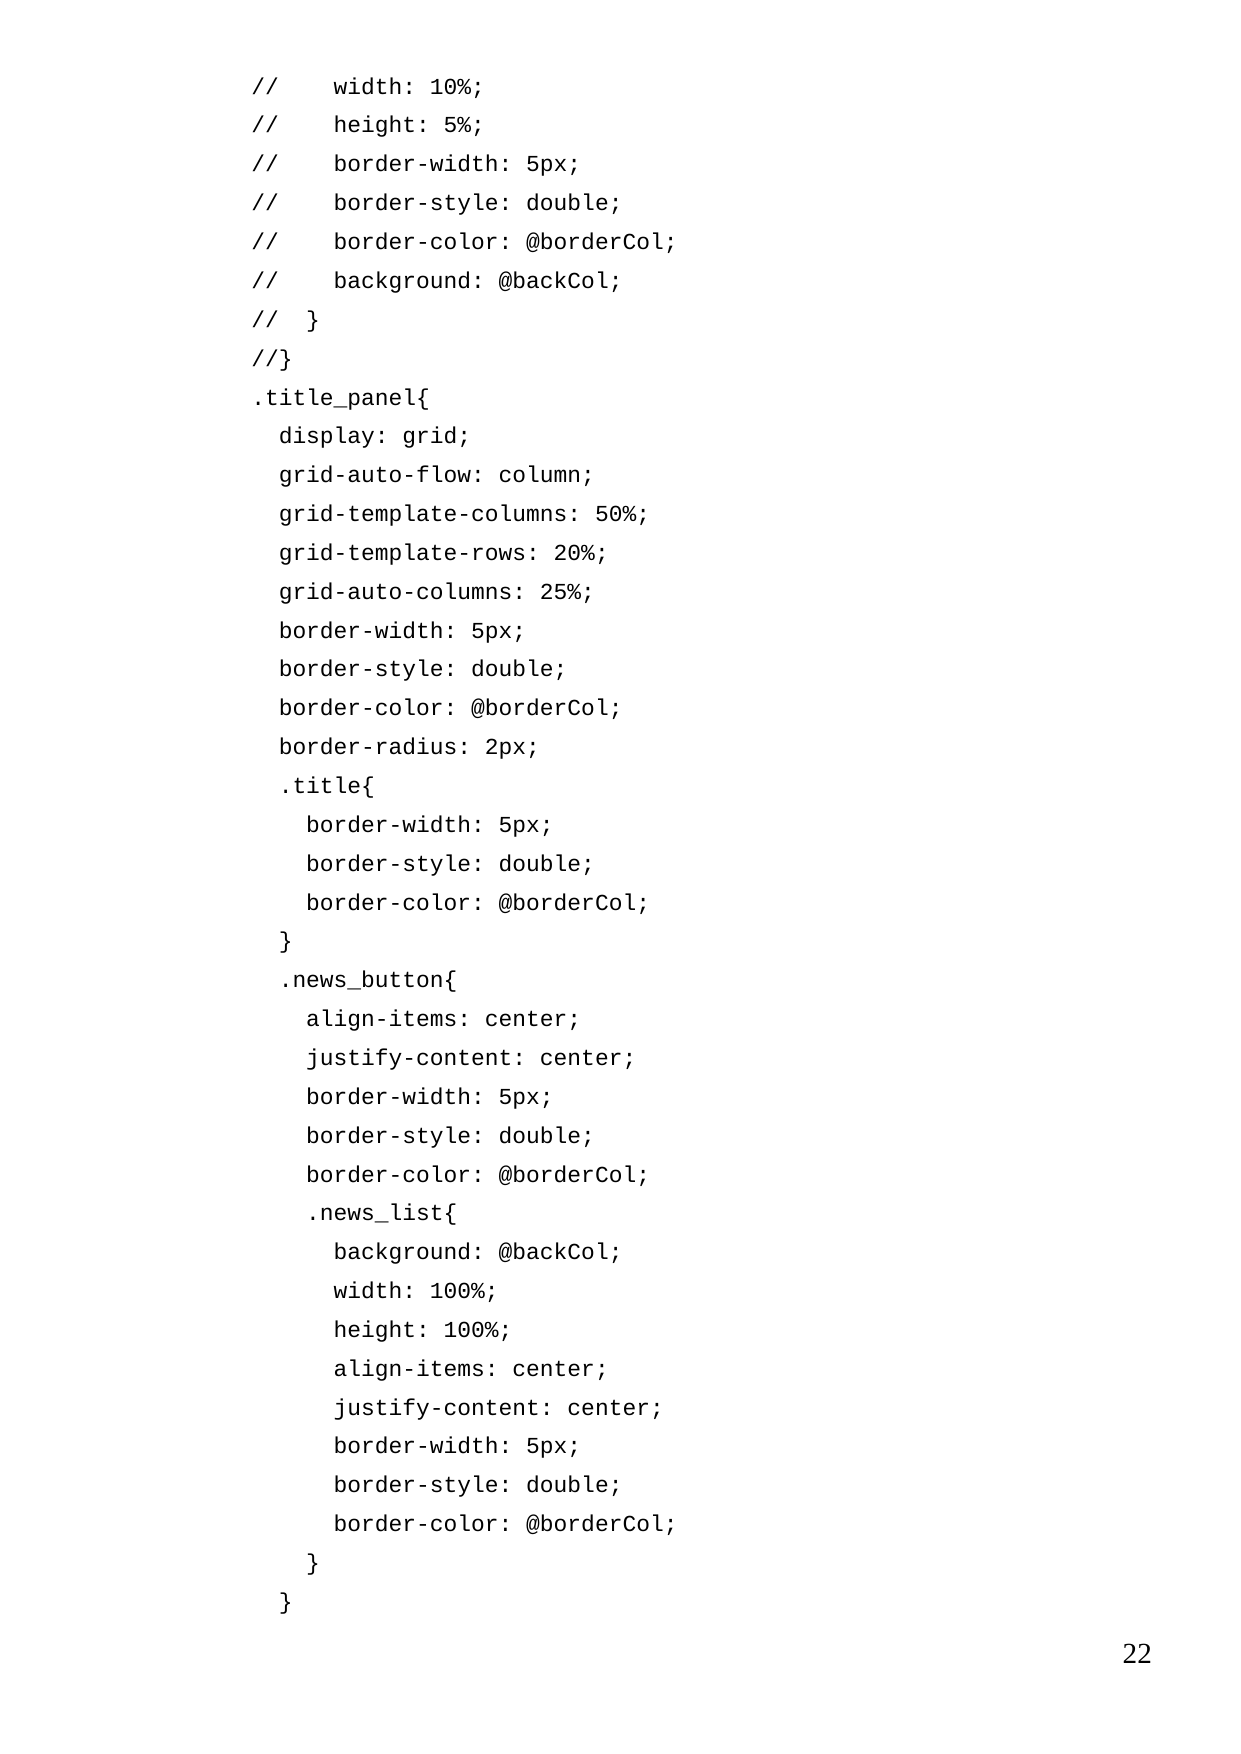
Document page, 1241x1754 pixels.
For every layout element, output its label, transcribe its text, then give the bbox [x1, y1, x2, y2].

text grid-template-rows: 20%; [177, 541, 1152, 567]
text grid-auto-flow: column; [177, 463, 1152, 489]
text border-style: double; [177, 852, 1152, 878]
text justify-content: center; [177, 1046, 1152, 1072]
text } [177, 1590, 1152, 1616]
text width: 100%; [177, 1279, 1152, 1305]
text border-color: @borderCol; [177, 891, 1152, 917]
text } [177, 930, 1152, 956]
text justify-content: center; [177, 1396, 1152, 1422]
text // } [177, 308, 1152, 334]
text border-color: @borderCol; [177, 1163, 1152, 1189]
text border-width: 5px; [177, 1435, 1152, 1461]
text // border-width: 5px; [177, 153, 1152, 179]
text grid-template-columns: 50%; [177, 502, 1152, 528]
text //} [177, 347, 1152, 373]
text } [177, 1551, 1152, 1577]
text border-style: double; [177, 658, 1152, 684]
text border-color: @borderCol; [177, 1513, 1152, 1538]
text background: @backCol; [177, 1241, 1152, 1267]
text border-style: double; [177, 1124, 1152, 1150]
text // width: 10%; [177, 75, 1152, 101]
text .title_panel{ [177, 386, 1152, 412]
text // border-color: @borderCol; [177, 230, 1152, 256]
text .title{ [177, 774, 1152, 800]
text // background: @backCol; [177, 269, 1152, 295]
text align-items: center; [177, 1007, 1152, 1033]
text display: grid; [177, 425, 1152, 451]
text border-width: 5px; [177, 813, 1152, 839]
text // border-style: double; [177, 192, 1152, 217]
text border-width: 5px; [177, 1085, 1152, 1111]
text border-radius: 2px; [177, 736, 1152, 761]
text .news_button{ [177, 969, 1152, 994]
text align-items: center; [177, 1357, 1152, 1383]
text .news_list{ [177, 1202, 1152, 1228]
text border-width: 5px; [177, 619, 1152, 645]
text border-color: @borderCol; [177, 697, 1152, 723]
text border-style: double; [177, 1474, 1152, 1500]
text height: 100%; [177, 1318, 1152, 1344]
text grid-auto-columns: 25%; [177, 580, 1152, 606]
text // height: 5%; [177, 114, 1152, 140]
